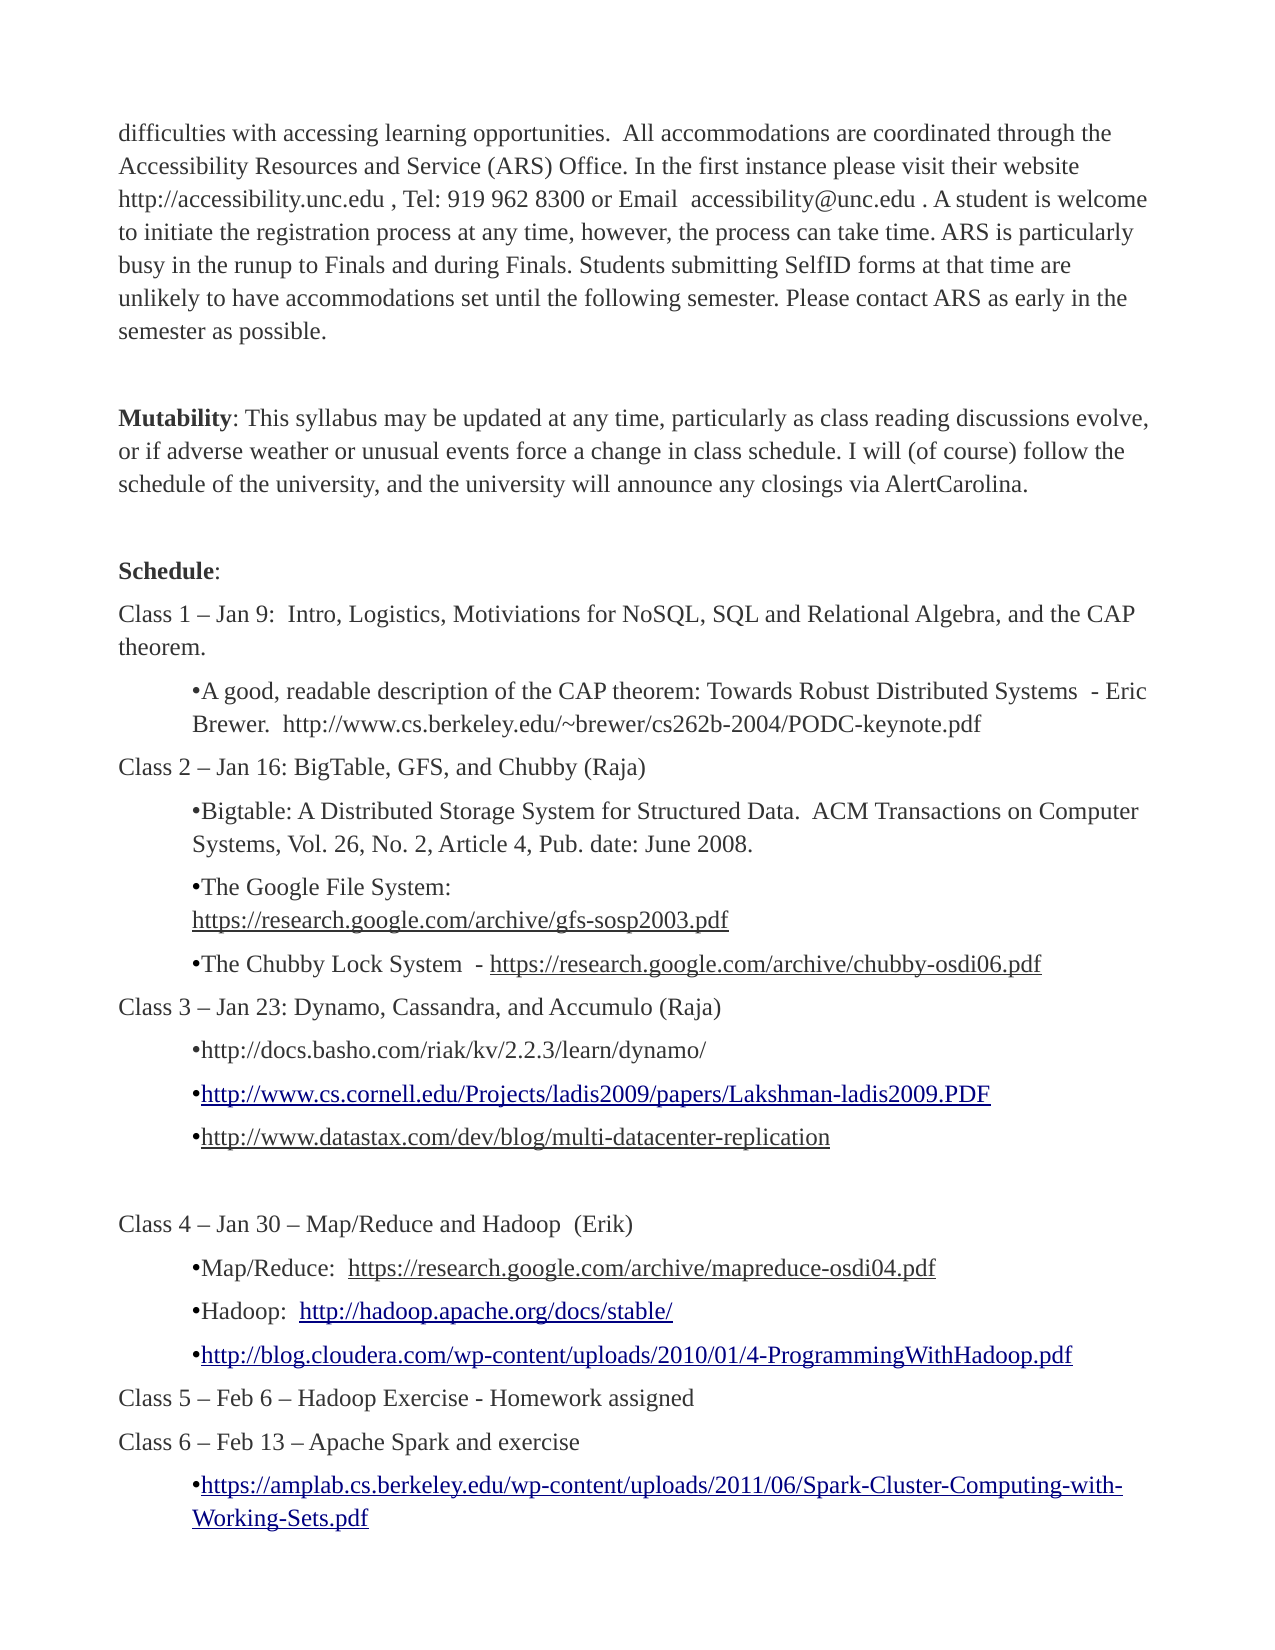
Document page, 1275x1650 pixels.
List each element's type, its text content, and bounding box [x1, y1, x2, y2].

text difficulties with accessing learning opportunities. All accommodations are coordinated through the Accessibility Resources and Service (ARS) Office. In the first instance please visit their website http://accessibility.unc.edu , Tel: 919 962 8300 or Email accessibility@unc.edu . A student is welcome to initiate the registration process at any time, however, the process can take time. ARS is particularly busy in the runup to Finals and during Finals. Students submitting SelfID forms at that time are unlikely to have accommodations set until the following semester. Please contact ARS as early in the semester as possible. [118, 118, 1157, 345]
list https://amplab.cs.berkeley.edu/wp-content/uploads/2011/06/Spark-Cluster-Computing-with-Working-Sets.pdf [118, 1470, 1157, 1532]
text Class 4 – Jan 30 – Map/Reduce and Hadoop (Erik) [118, 1209, 1157, 1238]
list http://www.datastax.com/dev/blog/multi-datacenter-replication [118, 1122, 1157, 1151]
list Hadoop: http://hadoop.apache.org/docs/stable/ [118, 1296, 1157, 1325]
list Map/Reduce: https://research.google.com/archive/mapreduce-osdi04.pdf [118, 1253, 1157, 1282]
list http://www.cs.cornell.edu/Projects/ladis2009/papers/Lakshman-ladis2009.PDF [118, 1079, 1157, 1108]
text Class 6 – Feb 13 – Apache Spark and exercise [118, 1427, 1157, 1455]
text Mutability: This syllabus may be updated at any time, particularly as class reading discussions evolve, or if adverse weather or unusual events force a change in class schedule. I will (of course) follow the schedule of the university, and the university will announce any closings via AlertCarolina. [118, 403, 1157, 498]
list The Chubby Lock System - https://research.google.com/archive/chubby-osdi06.pdf [118, 949, 1157, 977]
text Class 5 – Feb 6 – Hadoop Exercise - Homework assigned [118, 1383, 1157, 1412]
text Class 2 – Jan 16: BigTable, GFS, and Chubby (Raja) [118, 752, 1157, 781]
text Schedule: [118, 556, 1157, 585]
list http://blog.cloudera.com/wp-content/uploads/2010/01/4-ProgrammingWithHadoop.pdf [118, 1340, 1157, 1368]
list http://docs.basho.com/riak/kv/2.2.3/learn/dynamo/ [118, 1036, 1157, 1064]
list A good, readable description of the CAP theorem: Towards Robust Distributed Systems - Eric Brewer. http://www.cs.berkeley.edu/~brewer/cs262b-2004/PODC-keynote.pdf [118, 676, 1157, 738]
text Class 3 – Jan 23: Dynamo, Cassandra, and Accumulo (Raja) [118, 992, 1157, 1021]
list The Google File System: https://research.google.com/archive/gfs-sosp2003.pdf [118, 872, 1157, 934]
text Class 1 – Jan 9: Intro, Logistics, Motiviations for NoSQL, SQL and Relational Algebra, and the CAP theorem. [118, 599, 1157, 661]
list Bigtable: A Distributed Storage System for Structured Data. ACM Transactions on Computer Systems, Vol. 26, No. 2, Article 4, Pub. date: June 2008. [118, 796, 1157, 858]
